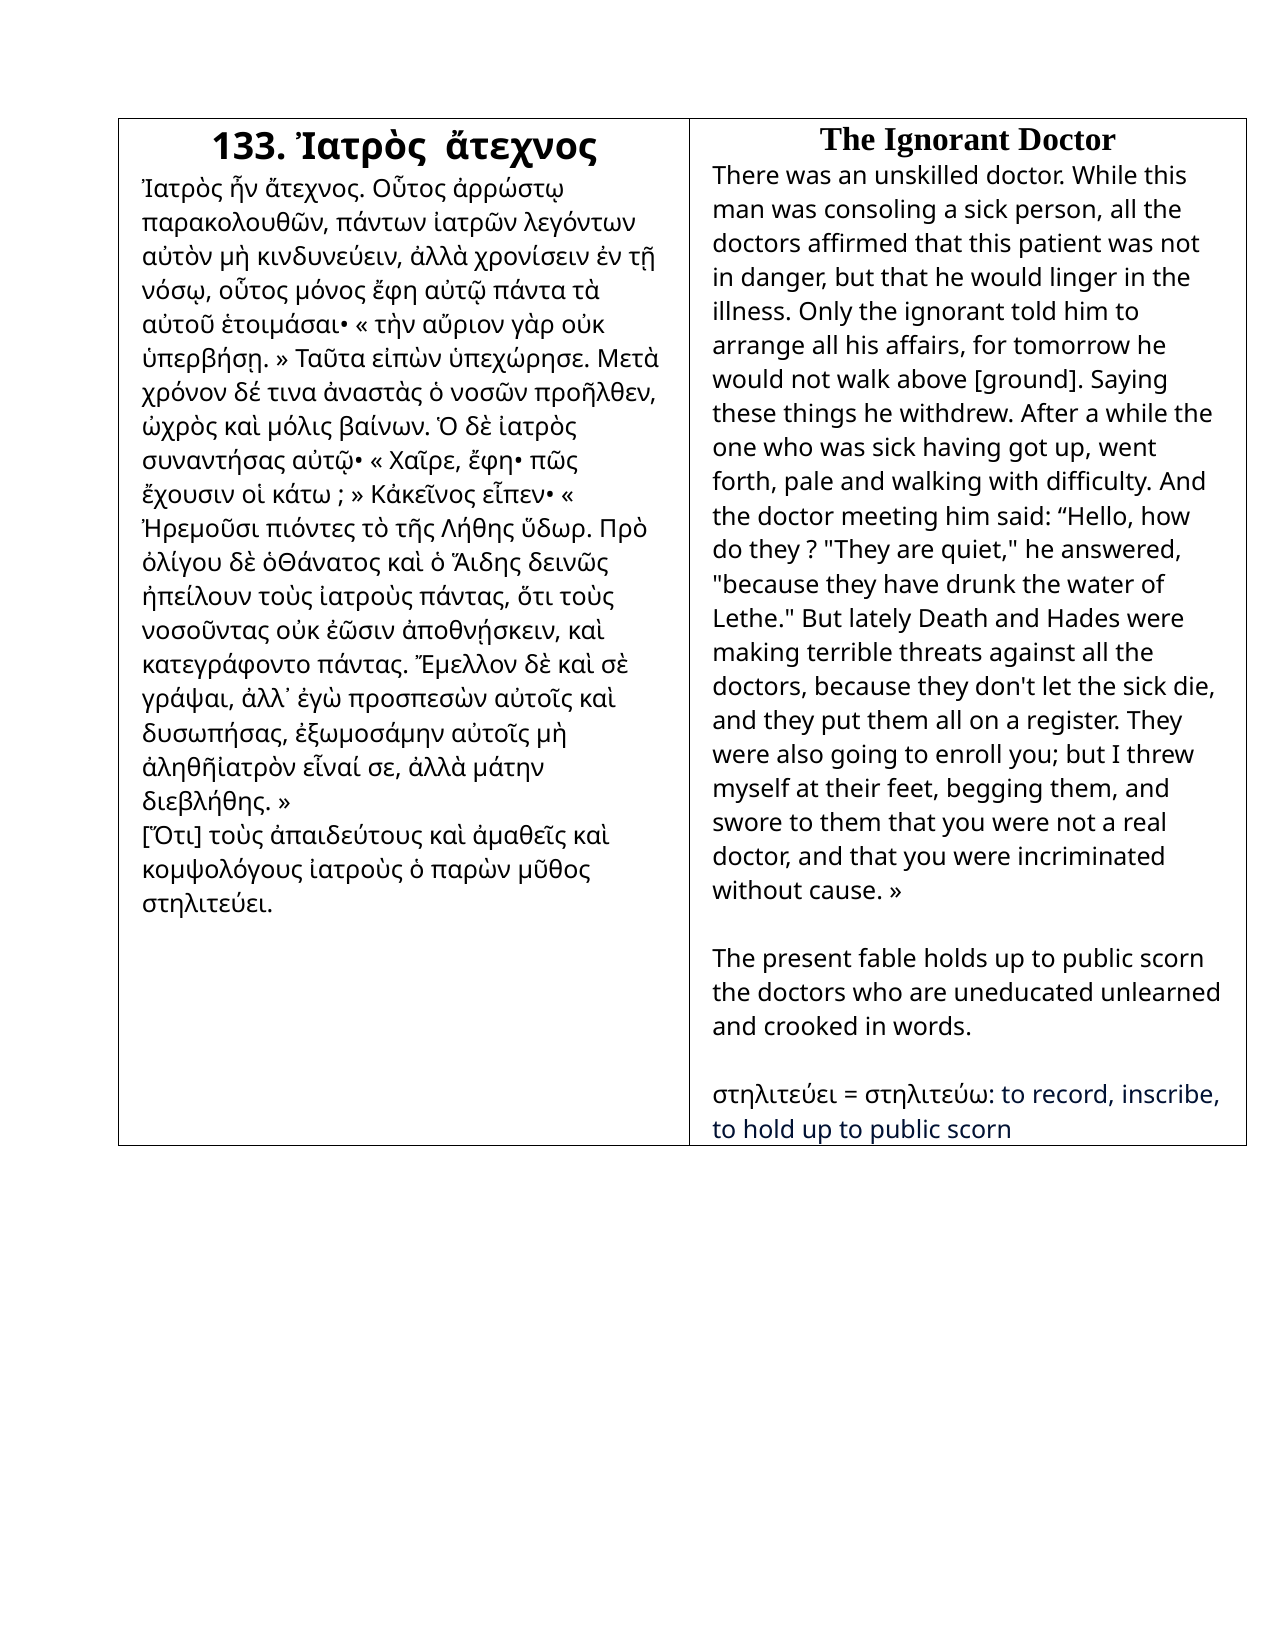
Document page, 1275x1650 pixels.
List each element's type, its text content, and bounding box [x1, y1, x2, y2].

table_cell 133. Ἰατρὸς ἄτεχνος Ἰατρὸς ἦν ἄτεχνος. Οὗτος ἀρρώστῳ παρακολουθῶν, πάντων ἰατρῶν λεγόντων αὐτὸν μὴ κινδυνεύειν, ἀλλὰ χρονίσειν ἐν τῇ νόσῳ, οὗτος μόνος ἔφη αὐτῷ πάντα τὰ αὐτοῦ ἑτοιμάσαι• « τὴν αὔριον γὰρ οὐκ ὑπερβήσῃ. » Ταῦτα εἰπὼν ὑπεχώρησε. Μετὰ χρόνον δέ τινα ἀναστὰς ὁ νοσῶν προῆλθεν, ὠχρὸς καὶ μόλις βαίνων. Ὁ δὲ ἰατρὸς συναντήσας αὐτῷ• « Χαῖρε, ἔφη• πῶς ἔχουσιν οἱ κάτω ; » Κἀκεῖνος εἶπεν• « Ἠρεμοῦσι πιόντες τὸ τῆς Λήθης ὕδωρ. Πρὸ ὀλίγου δὲ ὁΘάνατος καὶ ὁ Ἅιδης δεινῶς ἠπείλουν τοὺς ἰατροὺς πάντας, ὅτι τοὺς νοσοῦντας οὐκ ἐῶσιν ἀποθνῄσκειν, καὶ κατεγράφοντο πάντας. Ἔμελλον δὲ καὶ σὲ γράψαι, ἀλλ᾿ ἐγὼ προσπεσὼν αὐτοῖς καὶ δυσωπήσας, ἐξωμοσάμην αὐτοῖς μὴ ἀληθῆἰατρὸν εἶναί σε, ἀλλὰ μάτην διεβλήθης. » [Ὅτι] τοὺς ἀπαιδεύτους καὶ ἀμαθεῖς καὶ κομψολόγους ἰατροὺς ὁ παρὼν μῦθος στηλιτεύει. [119, 119, 689, 1145]
table_cell The Ignorant Doctor There was an unskilled doctor. While this man was consoling a sick person, all the doctors affirmed that this patient was not in danger, but that he would linger in the illness. Only the ignorant told him to arrange all his affairs, for tomorrow he would not walk above [ground]. Saying these things he withdrew. After a while the one who was sick having got up, went forth, pale and walking with difficulty. And the doctor meeting him said: “Hello, how do they ? "They are quiet," he answered, "because they have drunk the water of Lethe." But lately Death and Hades were making terrible threats against all the doctors, because they don't let the sick die, and they put them all on a register. They were also going to enroll you; but I threw myself at their feet, begging them, and swore to them that you were not a real doctor, and that you were incriminated without cause. » The present fable holds up to public scorn the doctors who are uneducated unlearned and crooked in words. στηλιτεύει = στηλιτεύω: to record, inscribe, to hold up to public scorn [690, 119, 1246, 1145]
